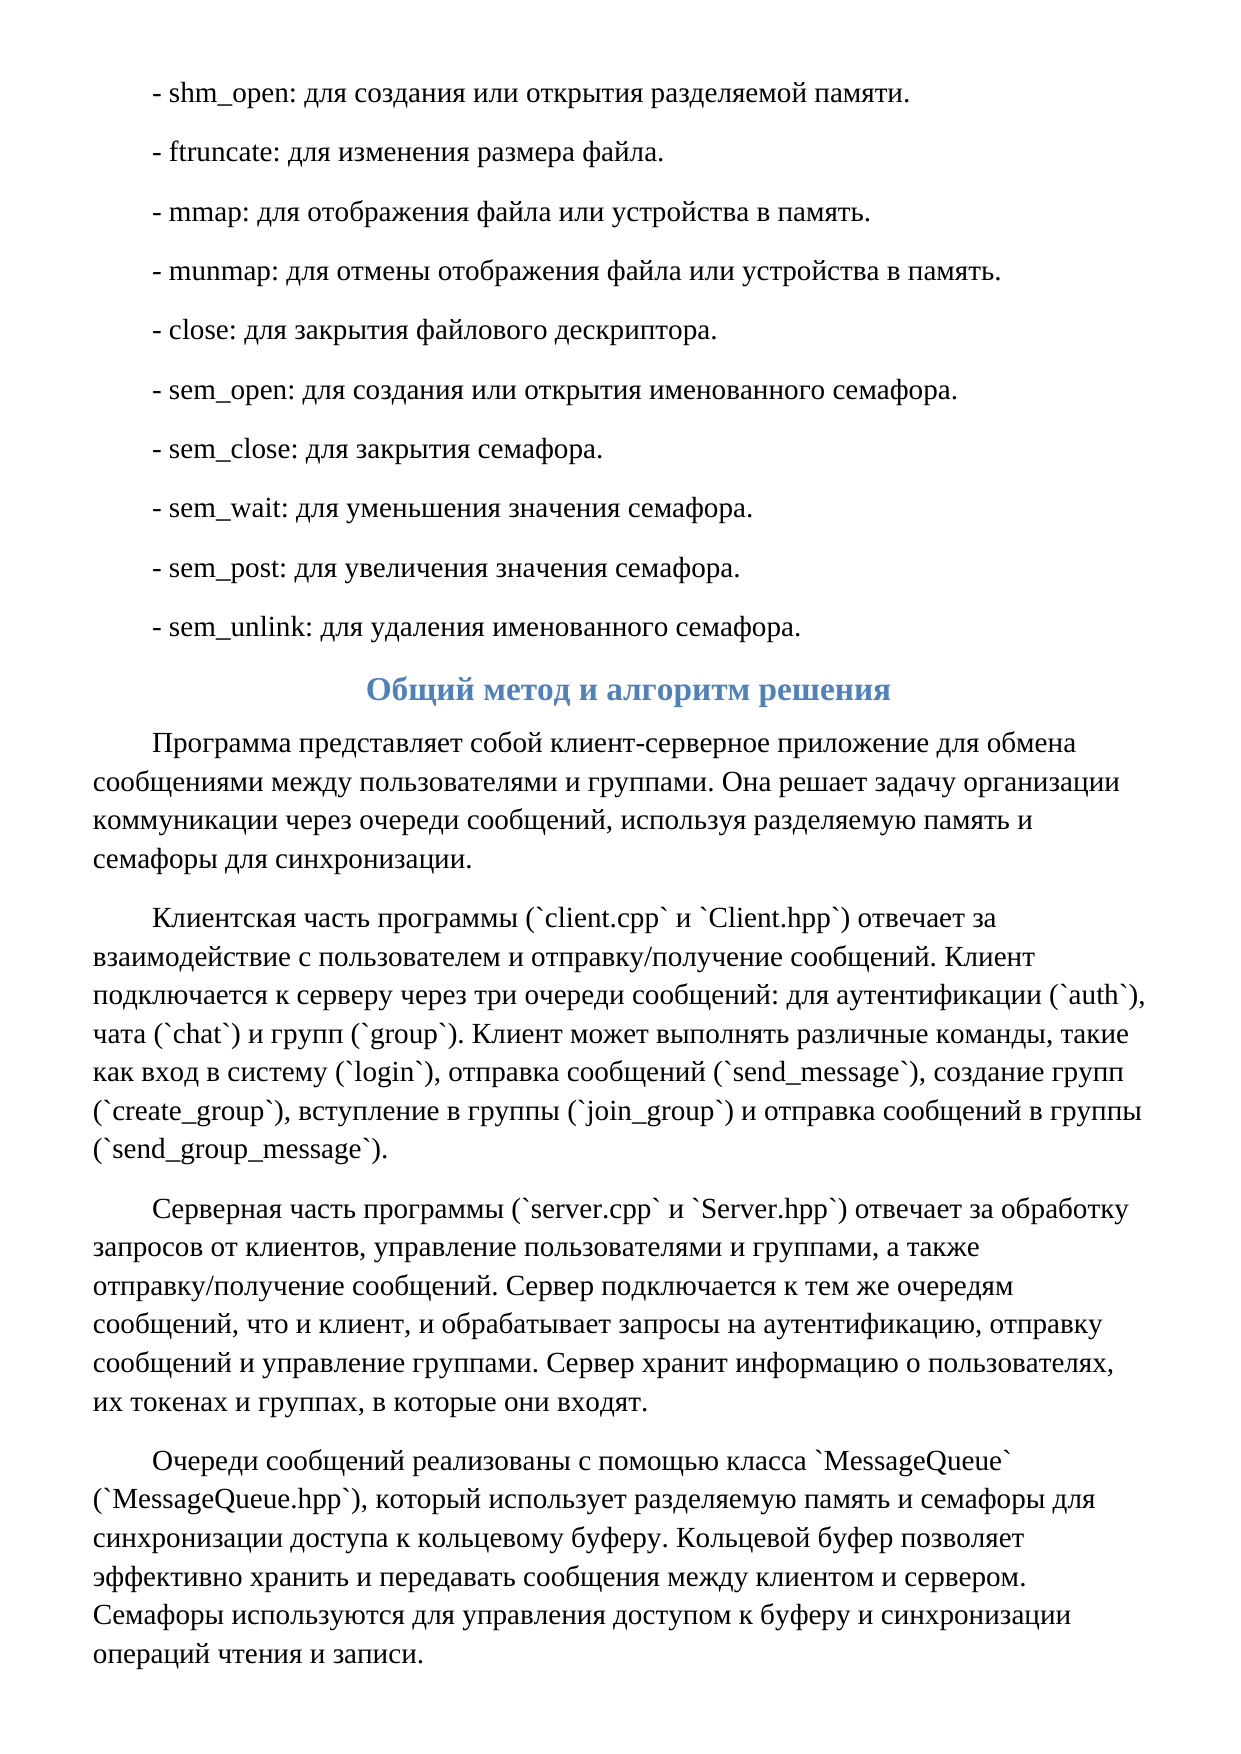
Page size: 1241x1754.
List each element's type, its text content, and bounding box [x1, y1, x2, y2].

text - shm_open: для создания или открытия разделяемой памяти. [93, 75, 1147, 108]
text - close: для закрытия файлового дескриптора. [93, 312, 1147, 346]
text Серверная часть программы (`server.cpp` и `Server.hpp`) отвечает за обработку запросов от клиентов, управление пользователями и группами, а также отправку/получение сообщений. Сервер подключается к тем же очередям сообщений, что и клиент, и обрабатывает запросы на аутентификацию, отправку сообщений и управление группами. Сервер хранит информацию о пользователях, их токенах и группах, в которые они входят. [93, 1191, 1147, 1417]
text - sem_unlink: для удаления именованного семафора. [93, 609, 1147, 643]
text - sem_open: для создания или открытия именованного семафора. [93, 372, 1147, 405]
text - sem_post: для увеличения значения семафора. [93, 550, 1147, 583]
text Очереди сообщений реализованы с помощью класса `MessageQueue` (`MessageQueue.hpp`), который использует разделяемую память и семафоры для синхронизации доступа к кольцевому буферу. Кольцевой буфер позволяет эффективно хранить и передавать сообщения между клиентом и сервером. Семафоры используются для управления доступом к буферу и синхронизации операций чтения и записи. [93, 1443, 1147, 1669]
text - sem_close: для закрытия семафора. [93, 431, 1147, 465]
subtitle Общий метод и алгоритм решения [93, 669, 1147, 707]
text Клиентская часть программы (`client.cpp` и `Client.hpp`) отвечает за взаимодействие с пользователем и отправку/получение сообщений. Клиент подключается к серверу через три очереди сообщений: для аутентификации (`auth`), чата (`chat`) и групп (`group`). Клиент может выполнять различные команды, такие как вход в систему (`login`), отправка сообщений (`send_message`), создание групп (`create_group`), вступление в группы (`join_group`) и отправка сообщений в группы (`send_group_message`). [93, 900, 1147, 1165]
text - munmap: для отмены отображения файла или устройства в память. [93, 253, 1147, 287]
text - sem_wait: для уменьшения значения семафора. [93, 491, 1147, 524]
text - mmap: для отображения файла или устройства в память. [93, 194, 1147, 227]
text Программа представляет собой клиент-серверное приложение для обмена сообщениями между пользователями и группами. Она решает задачу организации коммуникации через очереди сообщений, используя разделяемую память и семафоры для синхронизации. [93, 725, 1147, 874]
text - ftruncate: для изменения размера файла. [93, 134, 1147, 168]
